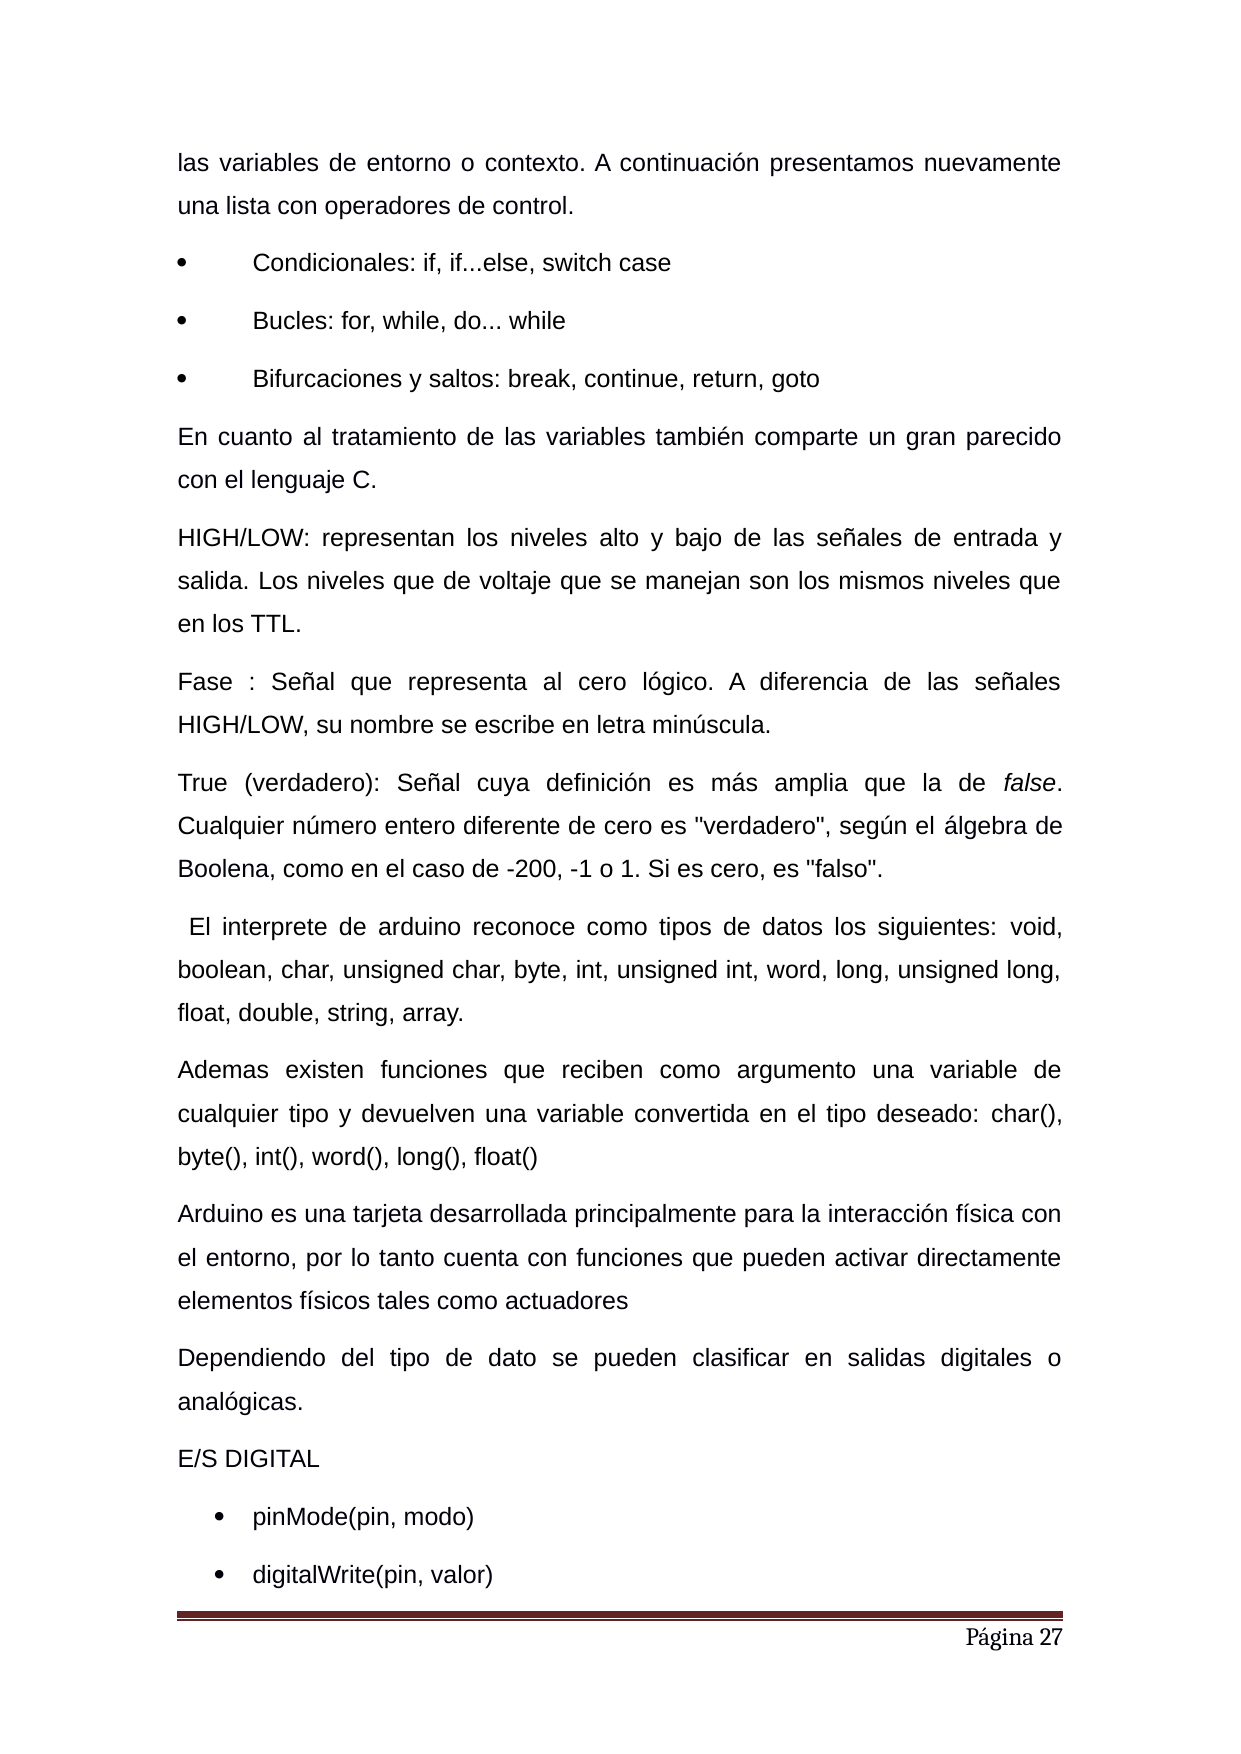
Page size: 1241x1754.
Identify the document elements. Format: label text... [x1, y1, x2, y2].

list Bifurcaciones y saltos: break, continue, return, goto [177, 364, 1063, 393]
text El interprete de arduino reconoce como tipos de datos los siguientes: void, boolean, char, unsigned char, byte, int, unsigned int, word, long, unsigned long, float, double, string, array. [177, 911, 1063, 1026]
text En cuanto al tratamiento de las variables también comparte un gran parecido con el lenguaje C. [177, 422, 1063, 494]
text HIGH/LOW: representan los niveles alto y bajo de las señales de entrada y salida. Los niveles que de voltaje que se manejan son los mismos niveles que en los TTL. [177, 523, 1063, 638]
list pinMode(pin, modo) [215, 1502, 1063, 1531]
text True (verdadero): Señal cuya definición es más amplia que la de false. Cualquier número entero diferente de cero es "verdadero", según el álgebra de Boolena, como en el caso de -200, -1 o 1. Si es cero, es "falso". [177, 767, 1063, 882]
text Arduino es una tarjeta desarrollada principalmente para la interacción física con el entorno, por lo tanto cuenta con funciones que pueden activar directamente elementos físicos tales como actuadores [177, 1199, 1063, 1314]
text Dependiendo del tipo de dato se pueden clasificar en salidas digitales o analógicas. [177, 1343, 1063, 1415]
list Condicionales: if, if...else, switch case [177, 248, 1063, 277]
text las variables de entorno o contexto. A continuación presentamos nuevamente una lista con operadores de control. [177, 148, 1063, 219]
text Fase : Señal que representa al cero lógico. A diferencia de las señales HIGH/LOW, su nombre se escribe en letra minúscula. [177, 667, 1063, 738]
list digitalWrite(pin, valor) [215, 1560, 1063, 1588]
text Ademas existen funciones que reciben como argumento una variable de cualquier tipo y devuelven una variable convertida en el tipo deseado: char(), byte(), int(), word(), long(), float() [177, 1055, 1063, 1170]
list Bucles: for, while, do... while [177, 306, 1063, 335]
text E/S DIGITAL [177, 1444, 1063, 1473]
